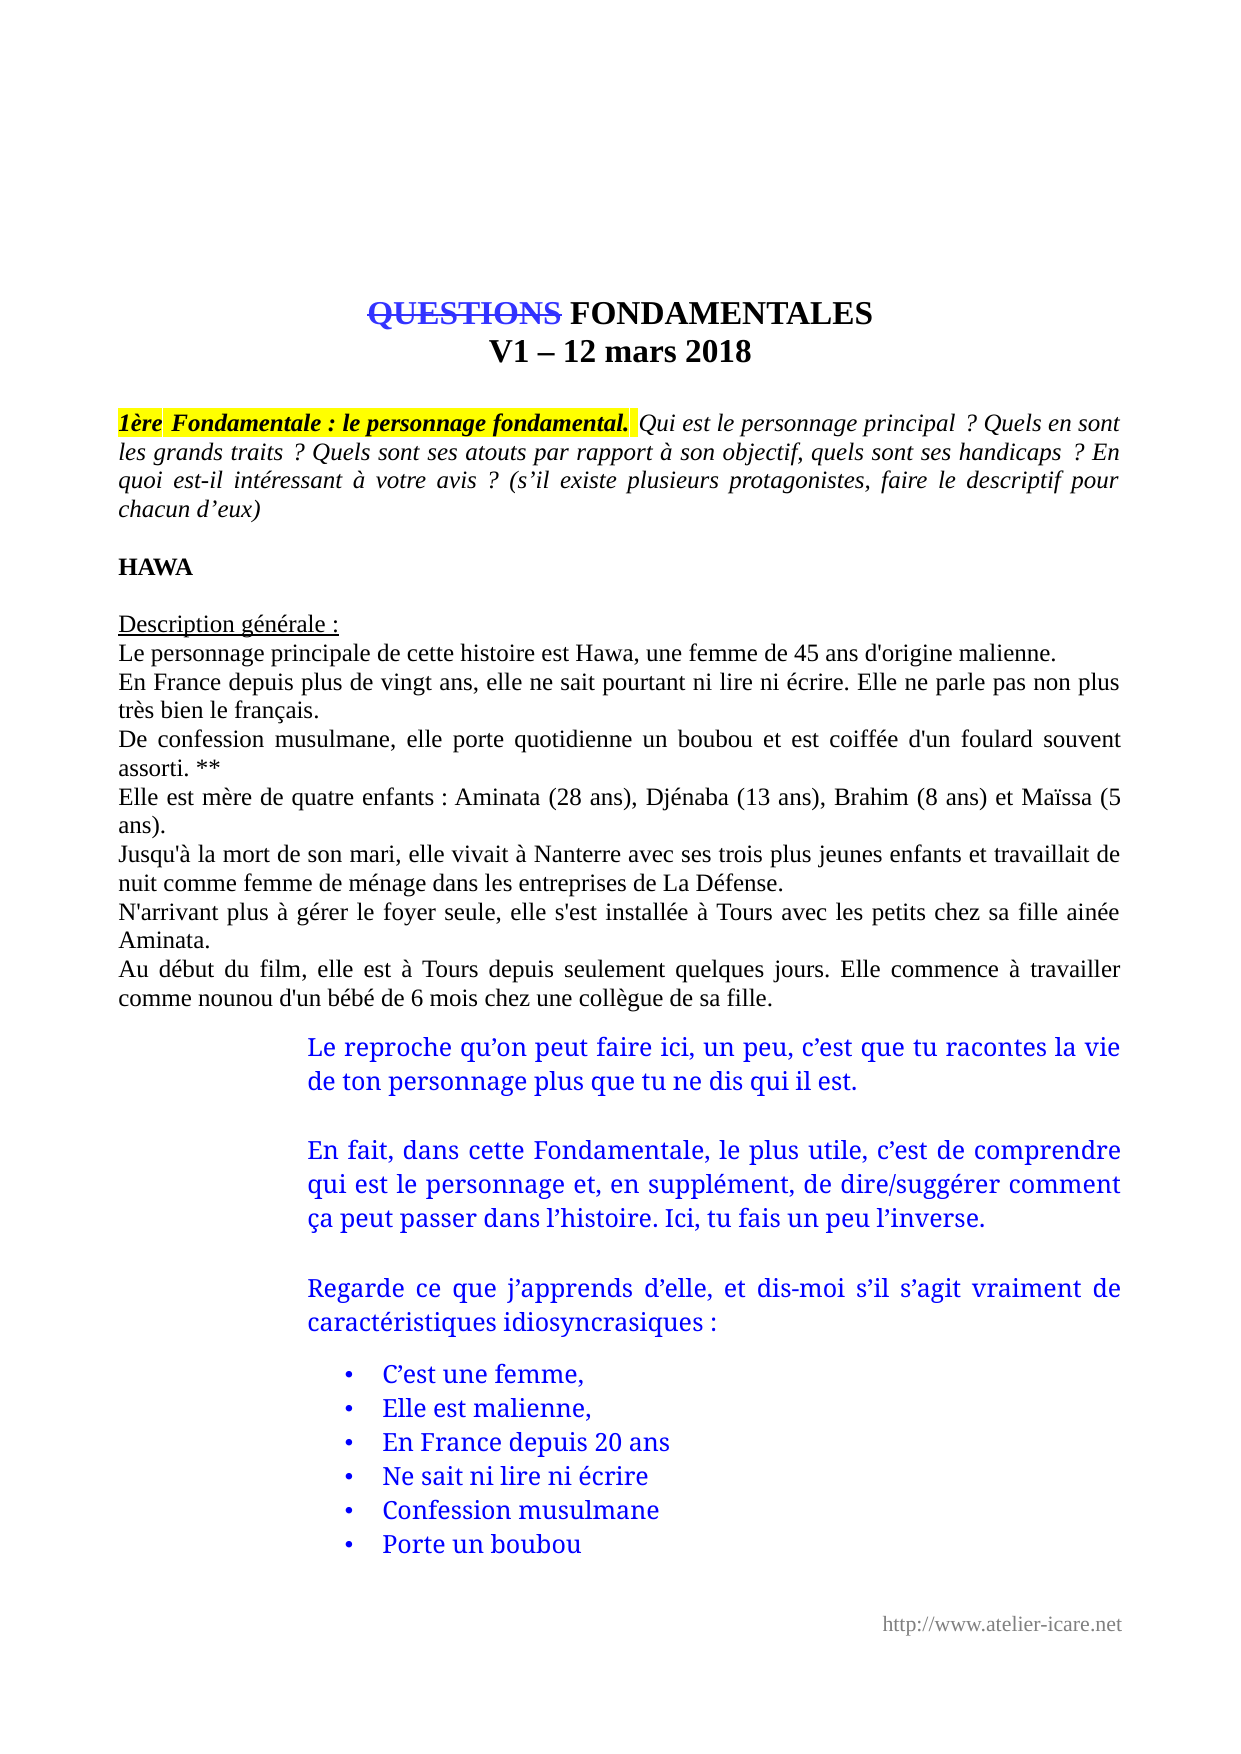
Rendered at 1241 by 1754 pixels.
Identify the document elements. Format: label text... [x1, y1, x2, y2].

text Au début du film, elle est à Tours depuis seulement quelques jours. Elle commence à travailler comme nounou d'un bébé de 6 mois chez une collègue de sa fille. [118, 954, 1122, 1012]
text N'arrivant plus à gérer le foyer seule, elle s'est installée à Tours avec les petits chez sa fille ainée Aminata. [118, 897, 1122, 954]
text En France depuis plus de vingt ans, elle ne sait pourtant ni lire ni écrire. Elle ne parle pas non plus très bien le français. [118, 667, 1122, 724]
text Le personnage principale de cette histoire est Hawa, une femme de 45 ans d'origine malienne. [118, 638, 1122, 667]
list Ne sait ni lire ni écrire [344, 1458, 1122, 1493]
text Elle est mère de quatre enfants : Aminata (28 ans), Djénaba (13 ans), Brahim (8 ans) et Maïssa (5 ans). [118, 782, 1122, 839]
text Le reproche qu’on peut faire ici, un peu, c’est que tu racontes la vie de ton personnage plus que tu ne dis qui il est. [307, 1029, 1122, 1097]
list Confession musulmane [344, 1493, 1122, 1527]
list Porte un boubou [344, 1527, 1122, 1561]
text V1 – 12 mars 2018 [118, 331, 1122, 369]
text De confession musulmane, elle porte quotidienne un boubou et est coiffée d'un foulard souvent assorti. ** [118, 724, 1122, 782]
list C’est une femme, [344, 1356, 1122, 1390]
list Elle est malienne, [344, 1390, 1122, 1424]
text Description générale : [118, 609, 1122, 638]
text En fait, dans cette Fondamentale, le plus utile, c’est de comprendre qui est le personnage et, en supplément, de dire/suggérer comment ça peut passer dans l’histoire. Ici, tu fais un peu l’inverse. [307, 1133, 1122, 1235]
text Jusqu'à la mort de son mari, elle vivait à Nanterre avec ses trois plus jeunes enfants et travaillait de nuit comme femme de ménage dans les entreprises de La Défense. [118, 839, 1122, 897]
text 1ère Fondamentale : le personnage fondamental. Qui est le personnage principal ? Quels en sont les grands traits ? Quels sont ses atouts par rapport à son objectif, quels sont ses handicaps ? En quoi est-il intéressant à votre avis ? (s’il existe plusieurs protagonistes, faire le descriptif pour chacun d’eux) [118, 408, 1122, 523]
text QUESTIONS FONDAMENTALES [118, 293, 1122, 331]
text Regarde ce que j’apprends d’elle, et dis-moi s’il s’agit vraiment de caractéristiques idiosyncrasiques : [307, 1271, 1122, 1339]
list En France depuis 20 ans [344, 1424, 1122, 1458]
text HAWA [118, 552, 1122, 580]
